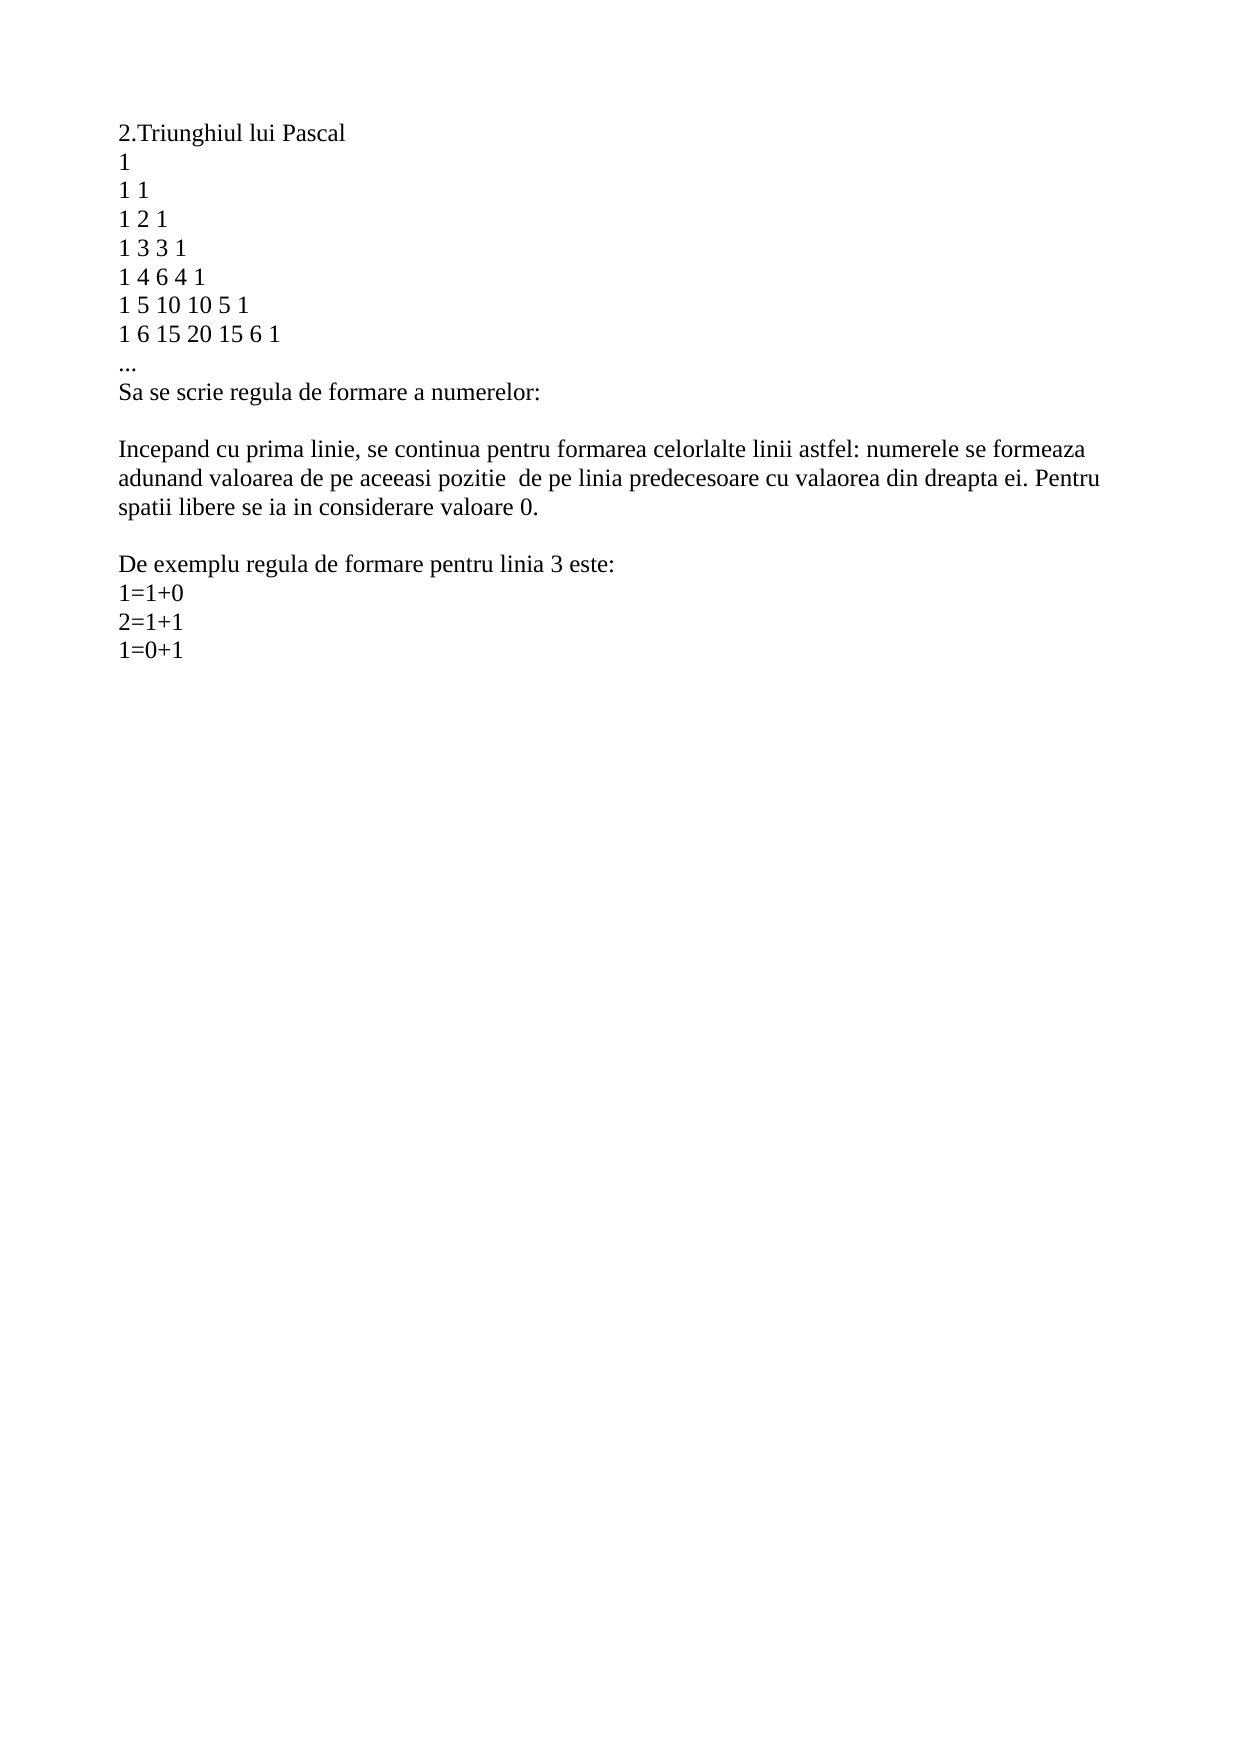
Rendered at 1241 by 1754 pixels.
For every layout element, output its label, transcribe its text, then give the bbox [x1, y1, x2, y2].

text De exemplu regula de formare pentru linia 3 este: [118, 549, 1122, 578]
text 1=1+0 [118, 578, 1122, 607]
text 2=1+1 [118, 607, 1122, 636]
text 2.Triunghiul lui Pascal [118, 118, 1122, 147]
text 1 6 15 20 15 6 1 [118, 319, 1122, 348]
text 1 2 1 [118, 204, 1122, 233]
text 1=0+1 [118, 636, 1122, 664]
text Incepand cu prima linie, se continua pentru formarea celorlalte linii astfel: numerele se formeaza adunand valoarea de pe aceeasi pozitie de pe linia predecesoare cu valaorea din dreapta ei. Pentru spatii libere se ia in considerare valoare 0. [118, 434, 1122, 521]
text 1 4 6 4 1 [118, 262, 1122, 291]
text ... [118, 348, 1122, 377]
text 1 3 3 1 [118, 233, 1122, 262]
text 1 1 [118, 176, 1122, 204]
text 1 [118, 147, 1122, 176]
text 1 5 10 10 5 1 [118, 291, 1122, 319]
text Sa se scrie regula de formare a numerelor: [118, 377, 1122, 406]
